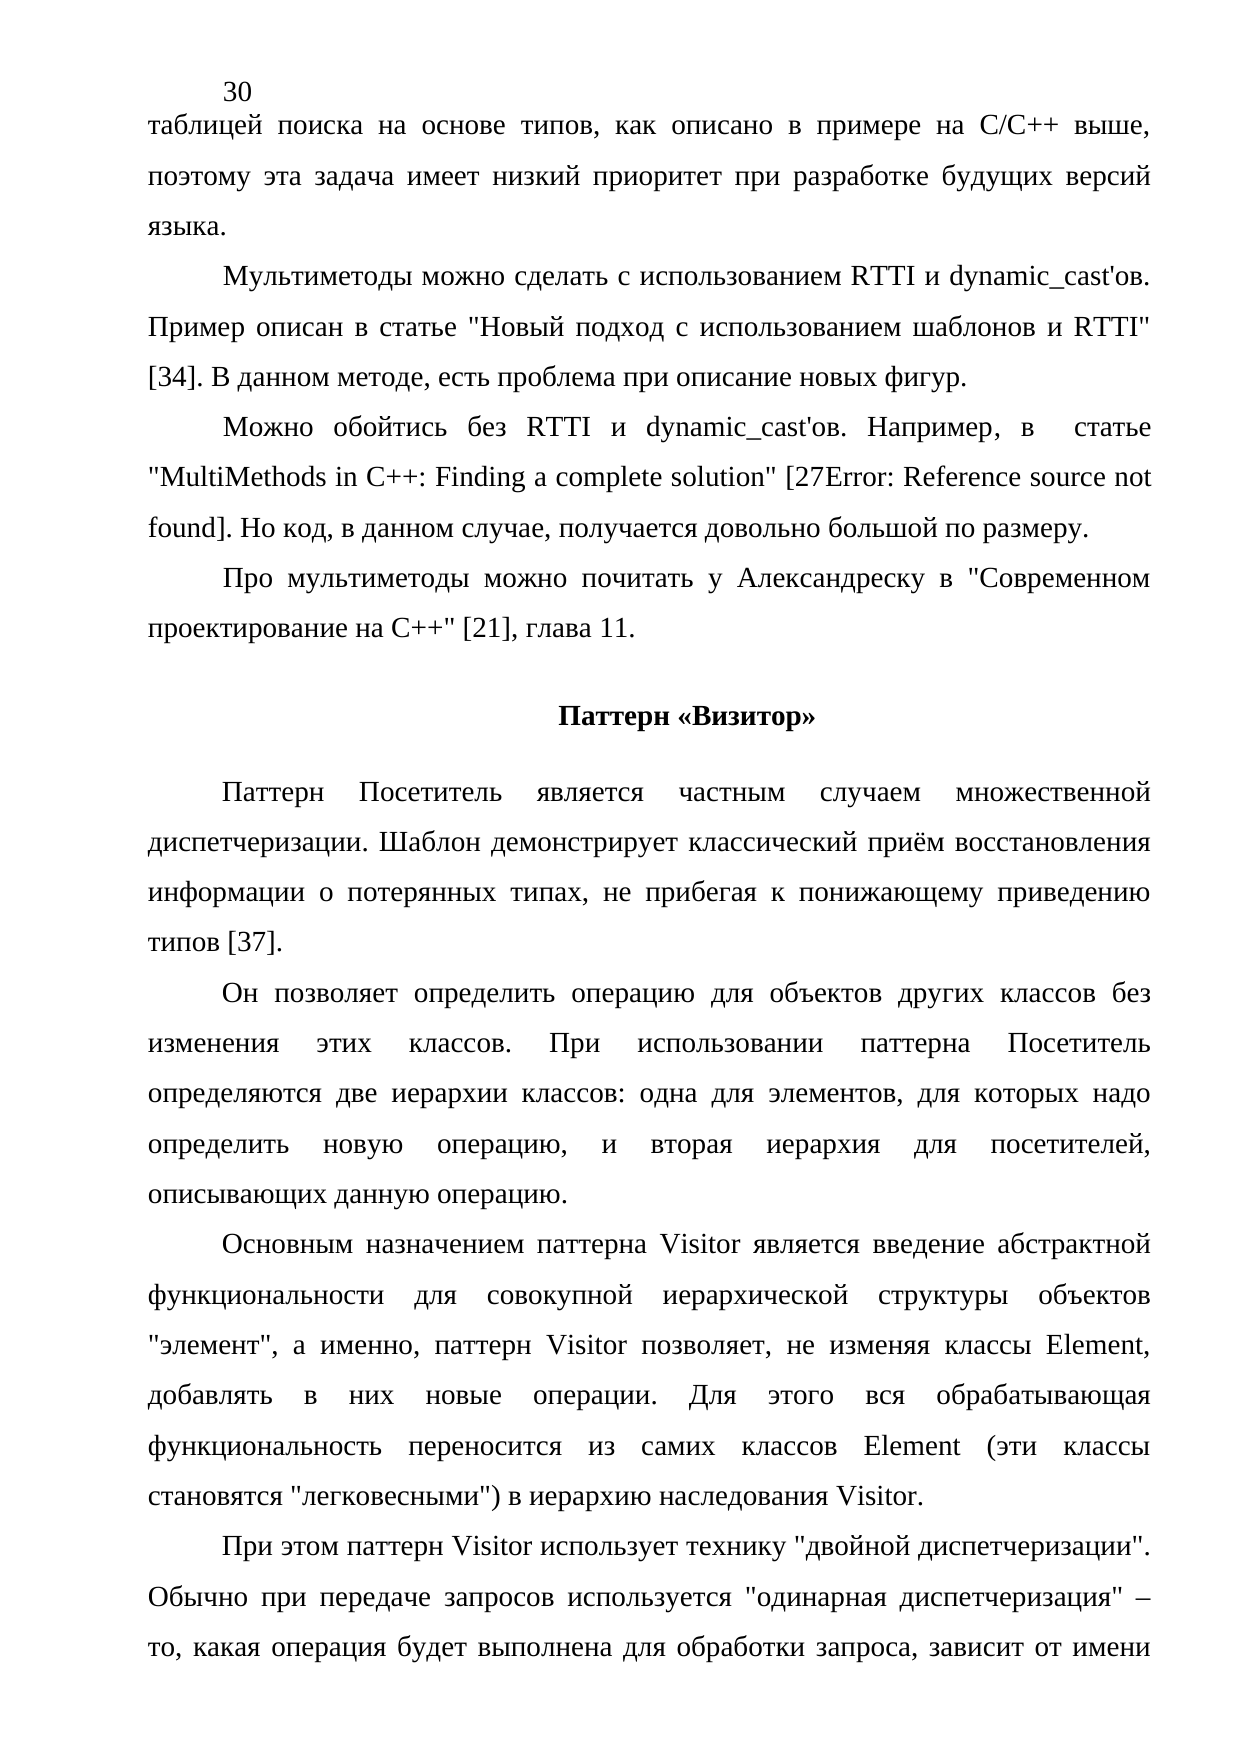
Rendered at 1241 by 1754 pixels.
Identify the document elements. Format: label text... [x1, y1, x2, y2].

text Основным назначением паттерна Visitor является введение абстрактной функциональности для совокупной иерархической структуры объектов "элемент", а именно, паттерн Visitor позволяет, не изменяя классы Element, добавлять в них новые операции. Для этого вся обрабатывающая функциональность переносится из самих классов Element (эти классы становятся "легковесными") в иерархию наследования Visitor. [148, 1226, 1152, 1512]
text Паттерн Посетитель является частным случаем множественной диспетчеризации. Шаблон демонстрирует классический приём восстановления информации о потерянных типах, не прибегая к понижающему приведению типов [37]. [148, 774, 1152, 958]
text Он позволяет определить операцию для объектов других классов без изменения этих классов. При использовании паттерна Посетитель определяются две иерархии классов: одна для элементов, для которых надо определить новую операцию, и вторая иерархия для посетителей, описывающих данную операцию. [148, 975, 1152, 1210]
text При этом паттерн Visitor использует технику "двойной диспетчеризации". Обычно при передаче запросов используется "одинарная диспетчеризация" – то, какая операция будет выполнена для обработки запроса, зависит от имени [148, 1528, 1152, 1662]
subtitle Паттерн «Визитор» [148, 698, 1152, 732]
text таблицей поиска на основе типов, как описано в примере на C/C++ выше, поэтому эта задача имеет низкий приоритет при разработке будущих версий языка. [148, 107, 1152, 242]
text Про мультиметоды можно почитать у Александреску в "Современном проектирование на С++" [21], глава 11. [148, 560, 1152, 644]
text Можно обойтись без RTTI и dynamic_cast'ов. Например, в статье "MultiMethods in C++: Finding a complete solution" [27Ошибка: источник перёкрестной ссылки не найден]. Но код, в данном случае, получается довольно большой по размеру. [148, 409, 1152, 543]
text Мультиметоды можно сделать с использованием RTTI и dynamic_cast'ов. Пример описан в статье "Новый подход с использованием шаблонов и RTTI" [34]. В данном методе, есть проблема при описание новых фигур. [148, 258, 1152, 392]
